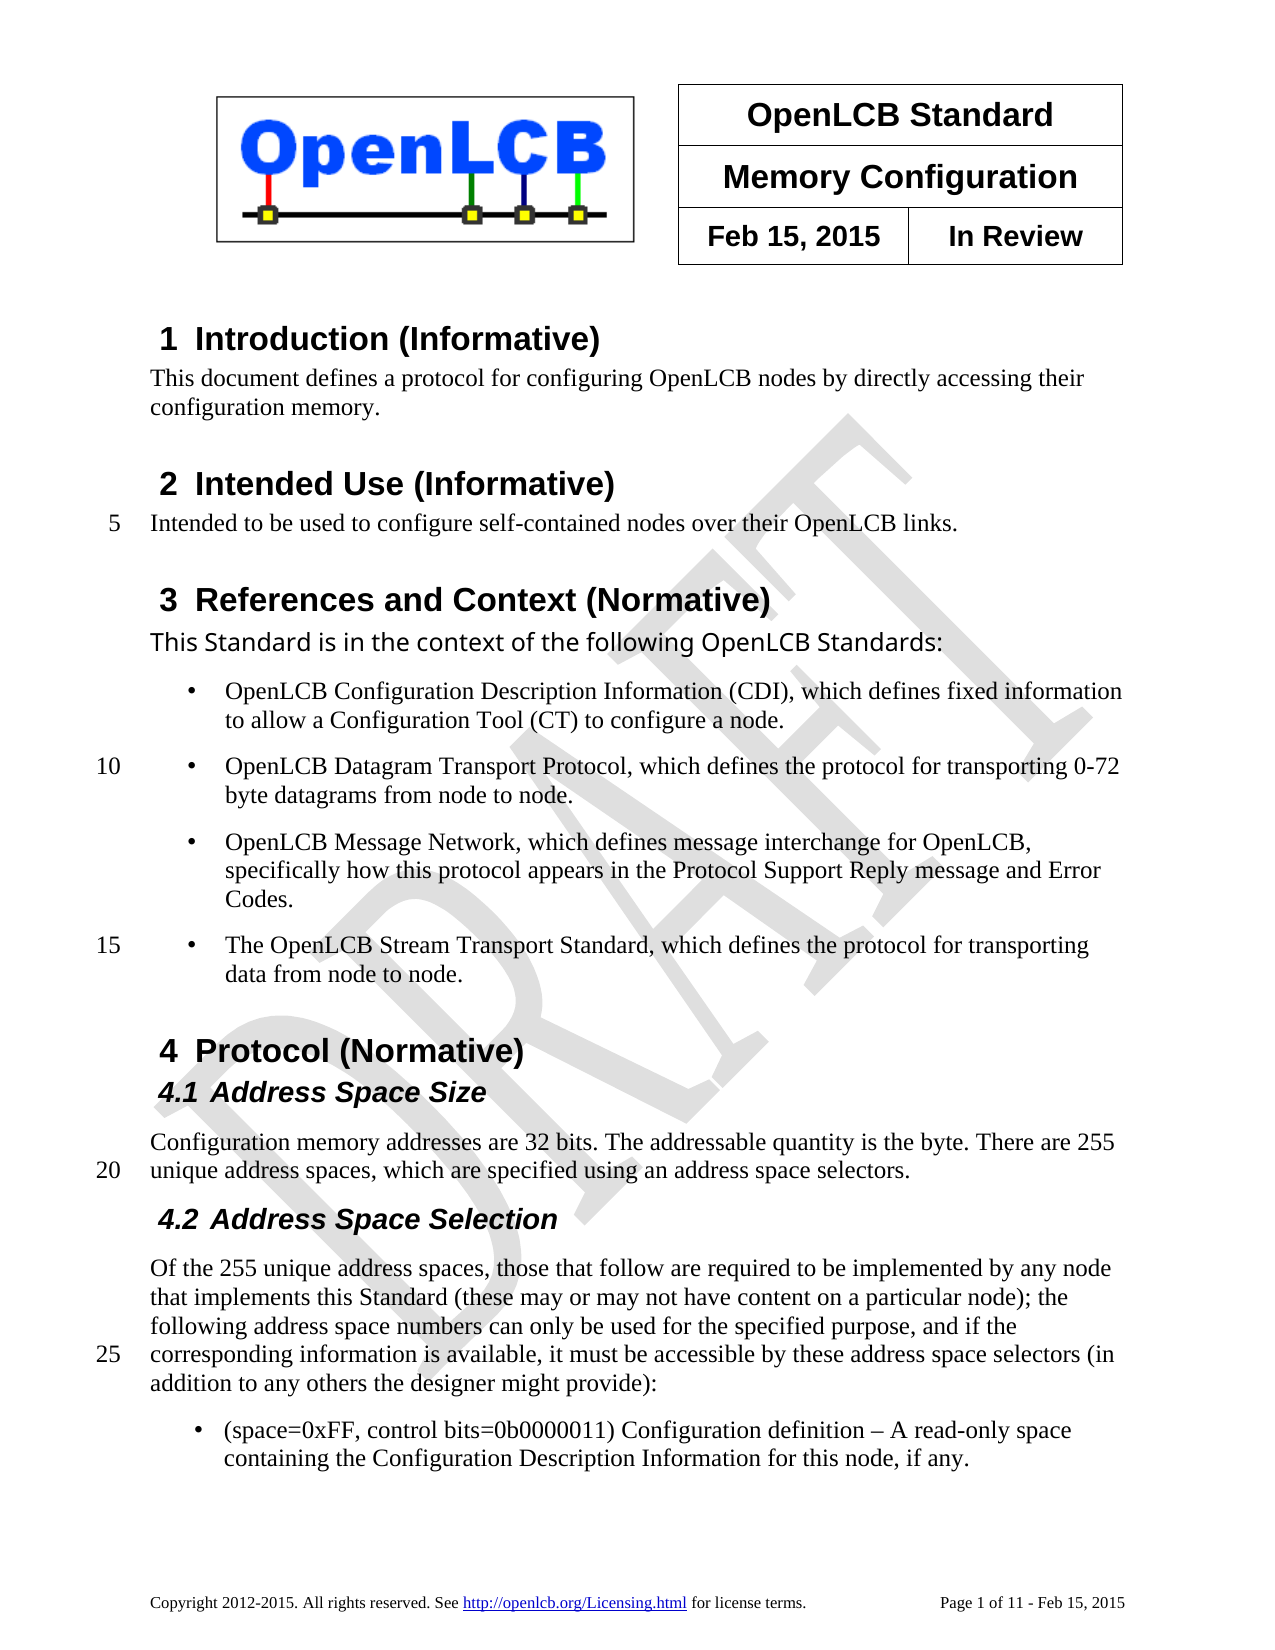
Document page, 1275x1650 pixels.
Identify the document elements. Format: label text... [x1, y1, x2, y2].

subtitle [815, 464, 1125, 502]
subtitle Introduction (Informative) [150, 319, 1125, 357]
subtitle Protocol (Normative) [340, 1031, 460, 1069]
subtitle Address Space Selection [150, 1202, 317, 1236]
subtitle References and Context (Normative) [746, 580, 907, 618]
list The OpenLCB Stream Transport Standard, which defines the protocol for transporting data from node to node. [187, 931, 379, 988]
subtitle Address Space Selection [326, 1202, 489, 1236]
subtitle Protocol (Normative) [518, 1044, 576, 1069]
text Configuration memory addresses are 32 bits. The addressable quantity is the byte. There are 255 unique address spaces, which are specified using an address space selectors. [562, 1127, 1125, 1184]
list OpenLCB Message Network, which defines message interchange for OpenLCB, specifically how this protocol appears in the Protocol Support Reply message and Error Codes. [187, 827, 623, 913]
list OpenLCB Message Network, which defines message interchange for OpenLCB, specifically how this protocol appears in the Protocol Support Reply message and Error Codes. [584, 827, 700, 913]
list The OpenLCB Stream Transport Standard, which defines the protocol for transporting data from node to node. [670, 931, 816, 988]
picture [216, 95, 636, 244]
list (space=0xFF, control bits=0b0000011) Configuration definition – A read-only space containing the Configuration Description Information for this node, if any. [194, 1415, 1125, 1472]
subtitle References and Context (Normative) [912, 580, 1125, 618]
text Intended to be used to configure self-contained nodes over their OpenLCB links. [764, 508, 826, 537]
subtitle Protocol (Normative) [743, 1031, 1125, 1069]
subtitle References and Context (Normative) [150, 580, 680, 618]
list The OpenLCB Stream Transport Standard, which defines the protocol for transporting data from node to node. [367, 931, 513, 988]
subtitle References and Context (Normative) [681, 581, 761, 618]
text This Standard is in the context of the following OpenLCB Standards: [956, 624, 1125, 658]
subtitle Protocol (Normative) [466, 1031, 500, 1048]
list OpenLCB Datagram Transport Protocol, which defines the protocol for transporting 0-72 byte datagrams from node to node. [802, 751, 1125, 809]
subtitle Protocol (Normative) [571, 1031, 721, 1069]
text Of the 255 unique address spaces, those that follow are required to be implemented by any node that implements this Standard (these may or may not have content on a particular node); the following address space numbers can only be used for the specified purpose, and if the corresponding information is available, it must be accessible by these address space selectors (in addition to any others the designer might provide): [150, 1253, 1125, 1397]
text This Standard is in the context of the following OpenLCB Standards: [665, 624, 947, 658]
text Intended to be used to configure self-contained nodes over their OpenLCB links. [840, 508, 1125, 537]
list The OpenLCB Stream Transport Standard, which defines the protocol for transporting data from node to node. [824, 931, 1125, 988]
subtitle Address Space Size [403, 1076, 500, 1109]
subtitle Address Space Size [664, 1076, 1125, 1109]
list OpenLCB Datagram Transport Protocol, which defines the protocol for transporting 0-72 byte datagrams from node to node. [567, 751, 797, 809]
list OpenLCB Configuration Description Information (CDI), which defines fixed information to allow a Configuration Tool (CT) to configure a node. [187, 676, 722, 734]
text This document defines a protocol for configuring OpenLCB nodes by directly accessing their configuration memory. [150, 363, 1125, 421]
list OpenLCB Configuration Description Information (CDI), which defines fixed information to allow a Configuration Tool (CT) to configure a node. [1008, 676, 1125, 734]
text Configuration memory addresses are 32 bits. The addressable quantity is the byte. There are 255 unique address spaces, which are specified using an address space selectors. [454, 1127, 575, 1184]
subtitle Address Space Size [211, 1076, 390, 1109]
text Configuration memory addresses are 32 bits. The addressable quantity is the byte. There are 255 unique address spaces, which are specified using an address space selectors. [150, 1127, 265, 1184]
text Configuration memory addresses are 32 bits. The addressable quantity is the byte. There are 255 unique address spaces, which are specified using an address space selectors. [251, 1127, 459, 1184]
subtitle Protocol (Normative) [230, 1049, 337, 1069]
subtitle Address Space Selection [507, 1202, 1125, 1236]
subtitle Intended Use (Informative) [150, 464, 796, 502]
text This Standard is in the context of the following OpenLCB Standards: [150, 624, 636, 658]
subtitle Address Space Size [150, 1076, 183, 1109]
list OpenLCB Message Network, which defines message interchange for OpenLCB, specifically how this protocol appears in the Protocol Support Reply message and Error Codes. [858, 827, 1125, 913]
list OpenLCB Datagram Transport Protocol, which defines the protocol for transporting 0-72 byte datagrams from node to node. [187, 751, 551, 809]
subtitle Protocol (Normative) [150, 1031, 231, 1069]
list OpenLCB Configuration Description Information (CDI), which defines fixed information to allow a Configuration Tool (CT) to configure a node. [809, 676, 1023, 734]
text Intended to be used to configure self-contained nodes over their OpenLCB links. [150, 508, 752, 537]
subtitle Address Space Size [511, 1076, 655, 1109]
list The OpenLCB Stream Transport Standard, which defines the protocol for transporting data from node to node. [512, 931, 674, 988]
list OpenLCB Message Network, which defines message interchange for OpenLCB, specifically how this protocol appears in the Protocol Support Reply message and Error Codes. [679, 827, 882, 913]
list OpenLCB Configuration Description Information (CDI), which defines fixed information to allow a Configuration Tool (CT) to configure a node. [707, 676, 818, 734]
